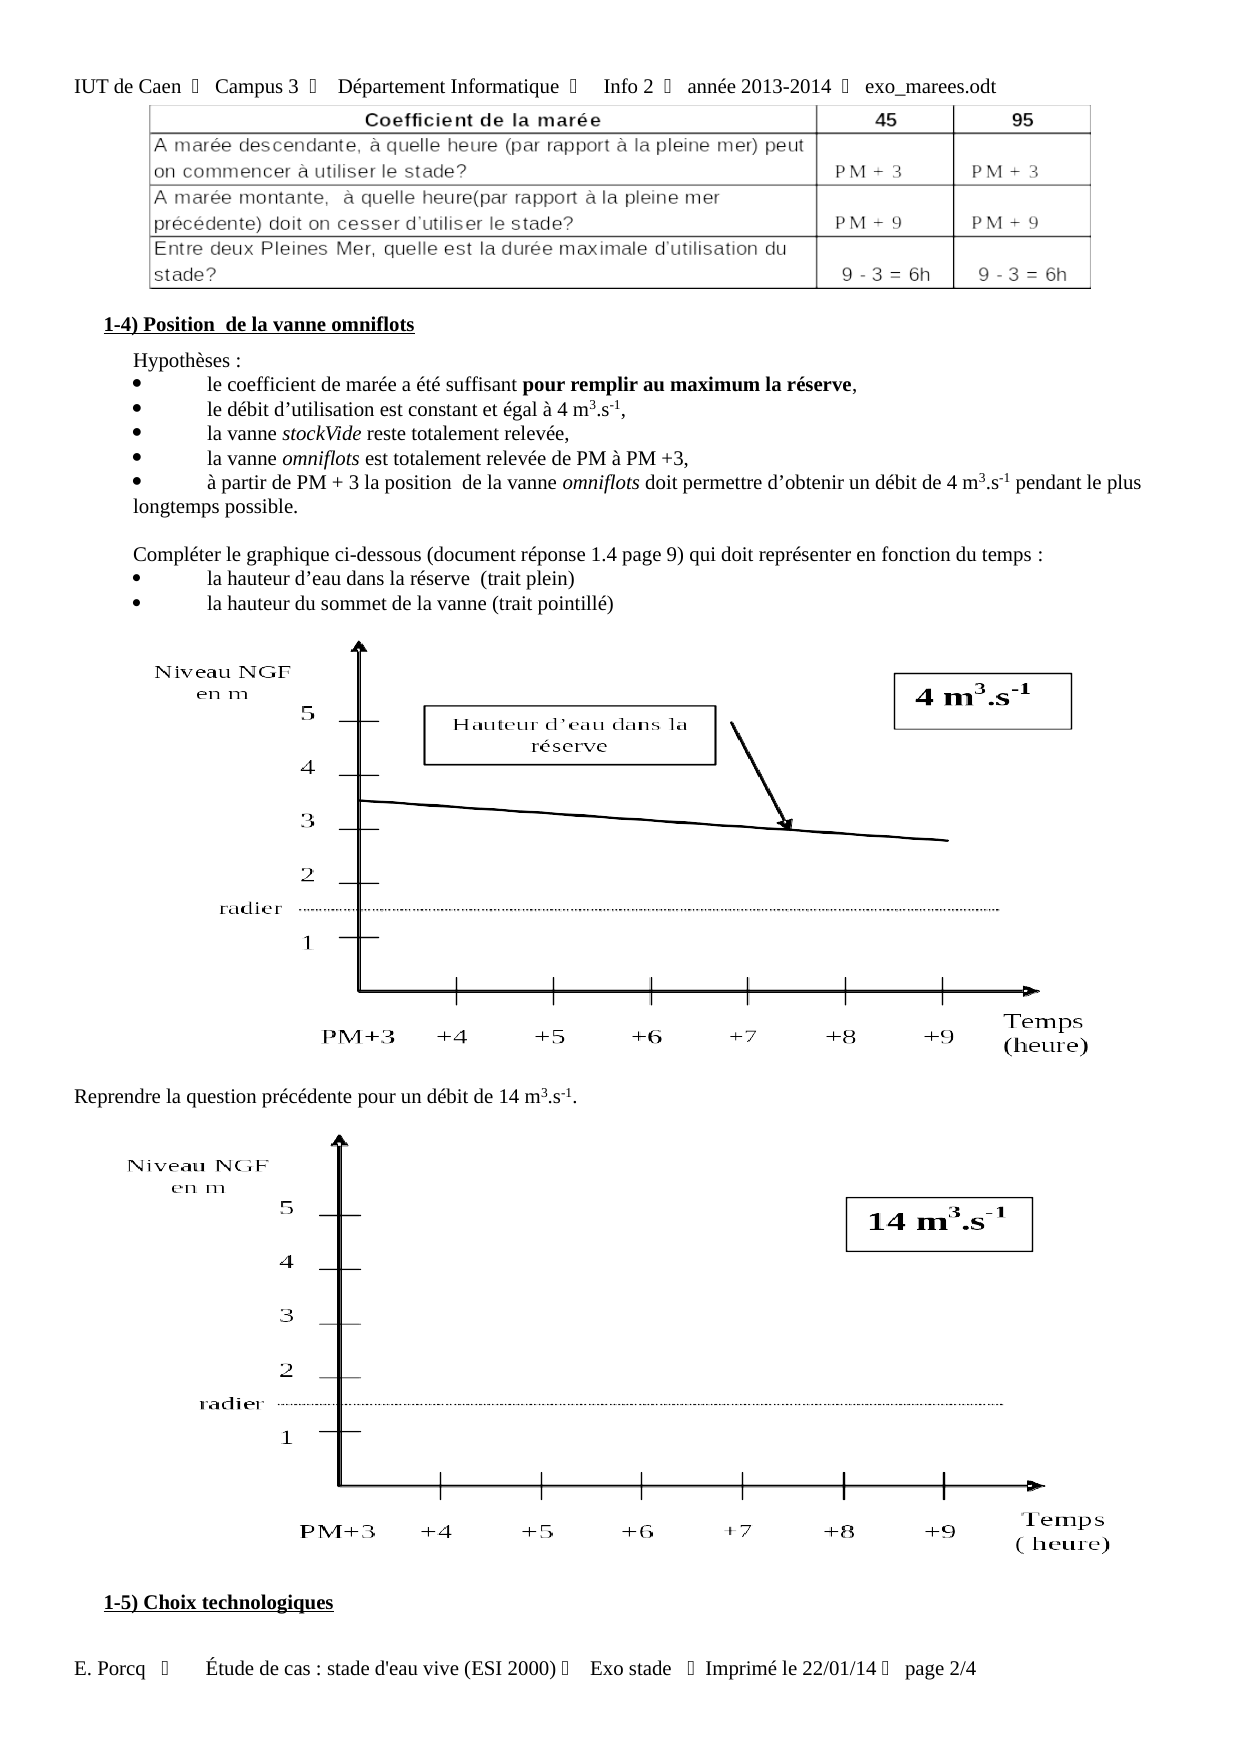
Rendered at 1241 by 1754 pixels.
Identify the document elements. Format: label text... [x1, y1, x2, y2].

text 1-4) Position de la vanne omniflots [103, 312, 1167, 336]
list la hauteur du sommet de la vanne (trait pointillé) [133, 590, 1167, 614]
list la hauteur d’eau dans la réserve (trait plein) [133, 566, 1167, 590]
text Reprendre la question précédente pour un débit de 14 m3.s-1. [74, 1084, 1167, 1108]
text 1-5) Choix technologiques [103, 1590, 1167, 1614]
text Hypothèses : [133, 348, 1167, 372]
list le débit d’utilisation est constant et égal à 4 m3.s-1, [133, 397, 1167, 421]
list le coefficient de marée a été suffisant pour remplir au maximum la réserve, [133, 372, 1167, 397]
list la vanne omniflots est totalement relevée de PM à PM +3, [133, 445, 1167, 470]
text Compléter le graphique ci-dessous (document réponse 1.4 page 9) qui doit représenter en fonction du temps : [133, 542, 1167, 566]
list la vanne stockVide reste totalement relevée, [133, 421, 1167, 445]
list à partir de PM + 3 la position de la vanne omniflots doit permettre d’obtenir un débit de 4 m3.s-1 pendant le plus longtemps possible. [133, 470, 1167, 518]
